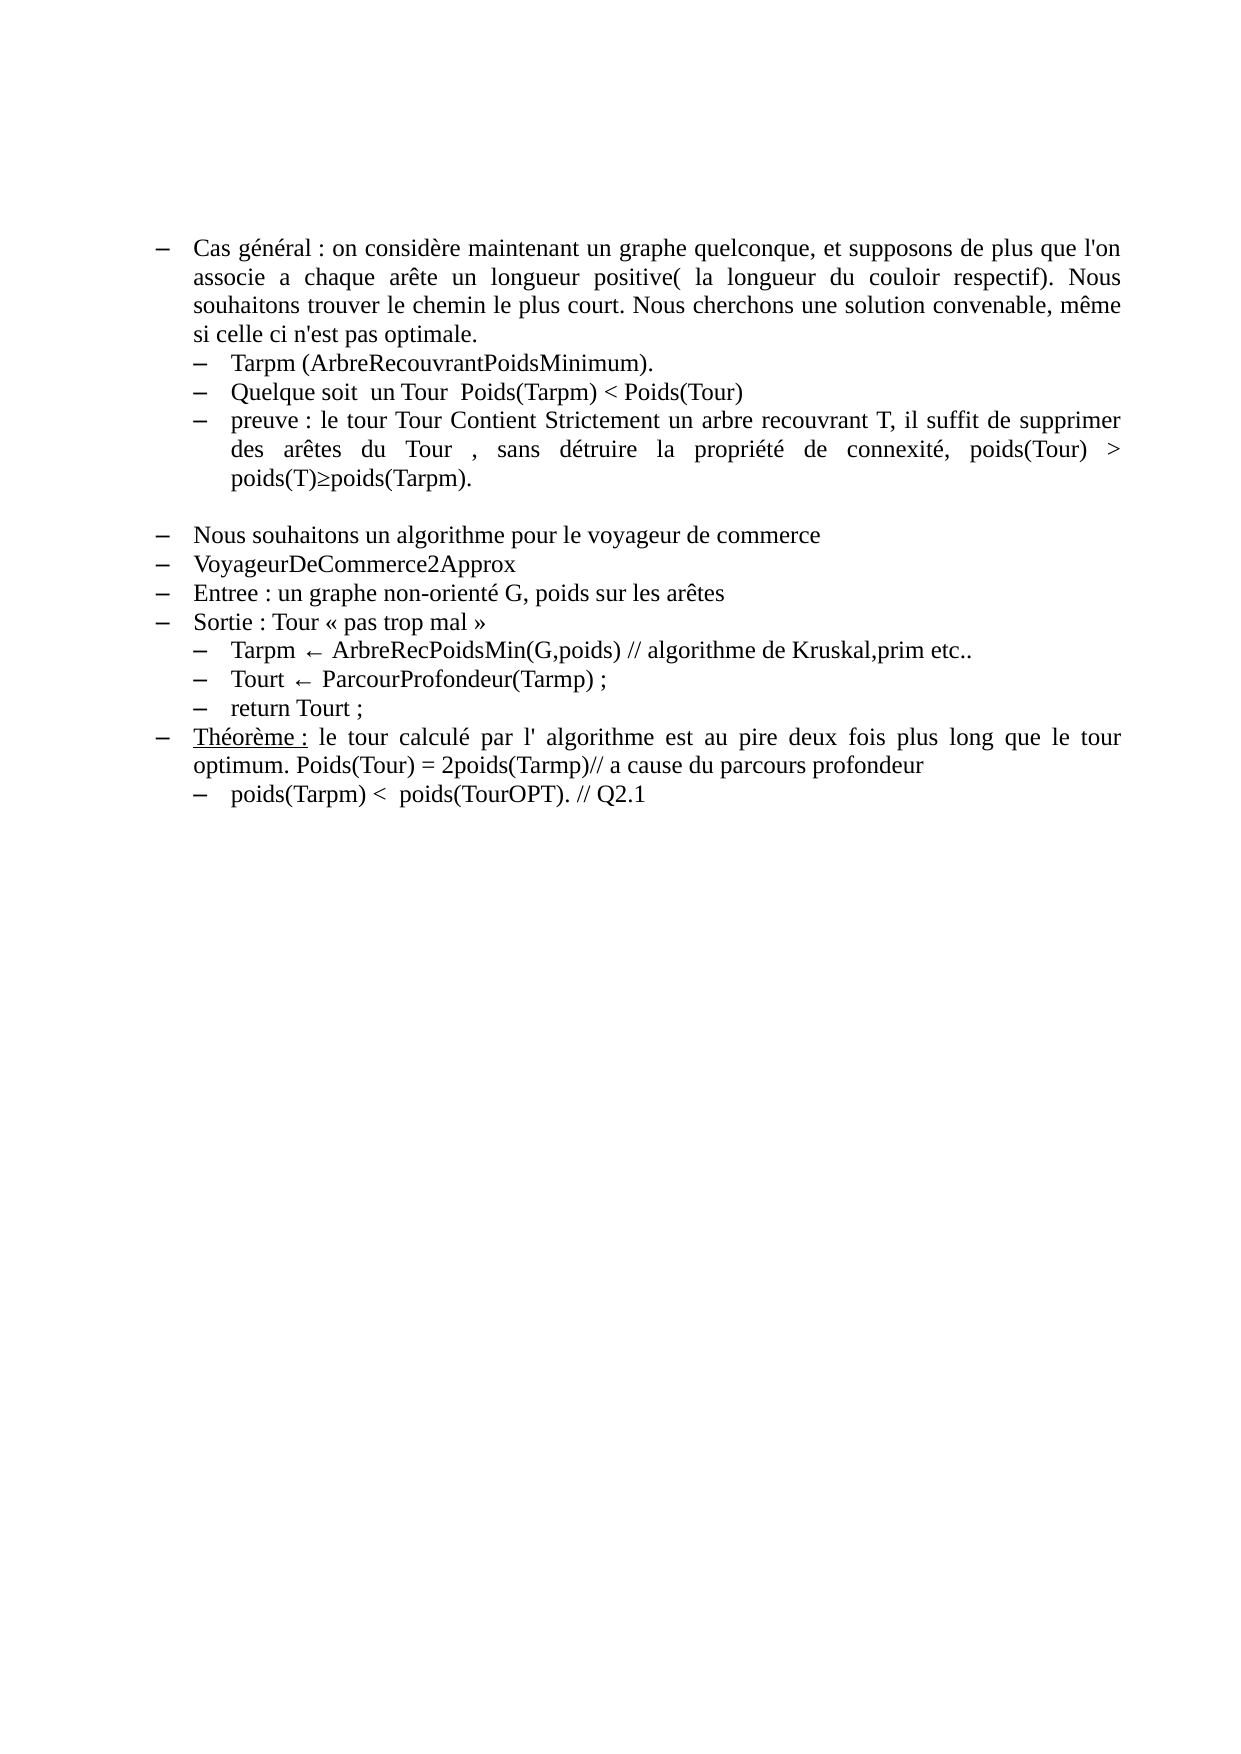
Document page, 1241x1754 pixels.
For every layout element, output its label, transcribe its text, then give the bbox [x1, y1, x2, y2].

list Entree : un graphe non-orienté G, poids sur les arêtes [156, 578, 1122, 607]
list Théorème : le tour calculé par l' algorithme est au pire deux fois plus long que le tour optimum. Poids(Tour) = 2poids(Tarmp)// a cause du parcours profondeur [156, 722, 1122, 779]
list Tourt ← ParcourProfondeur(Tarmp) ; [193, 664, 1122, 693]
list Sortie : Tour « pas trop mal » [156, 607, 1122, 636]
list poids(Tarpm) < poids(TourOPT). // Q2.1 [193, 779, 1122, 808]
list Quelque soit un Tour Poids(Tarpm) < Poids(Tour) [193, 377, 1122, 406]
list preuve : le tour Tour Contient Strictement un arbre recouvrant T, il suffit de supprimer des arêtes du Tour , sans détruire la propriété de connexité, poids(Tour) > poids(T)≥poids(Tarpm). [193, 406, 1122, 492]
list Tarpm ← ArbreRecPoidsMin(G,poids) // algorithme de Kruskal,prim etc.. [193, 636, 1122, 664]
list Cas général : on considère maintenant un graphe quelconque, et supposons de plus que l'on associe a chaque arête un longueur positive( la longueur du couloir respectif). Nous souhaitons trouver le chemin le plus court. Nous cherchons une solution convenable, même si celle ci n'est pas optimale. [156, 233, 1122, 348]
list Nous souhaitons un algorithme pour le voyageur de commerce [156, 521, 1122, 549]
list return Tourt ; [193, 693, 1122, 722]
list VoyageurDeCommerce2Approx [156, 549, 1122, 578]
list Tarpm (ArbreRecouvrantPoidsMinimum). [193, 348, 1122, 377]
